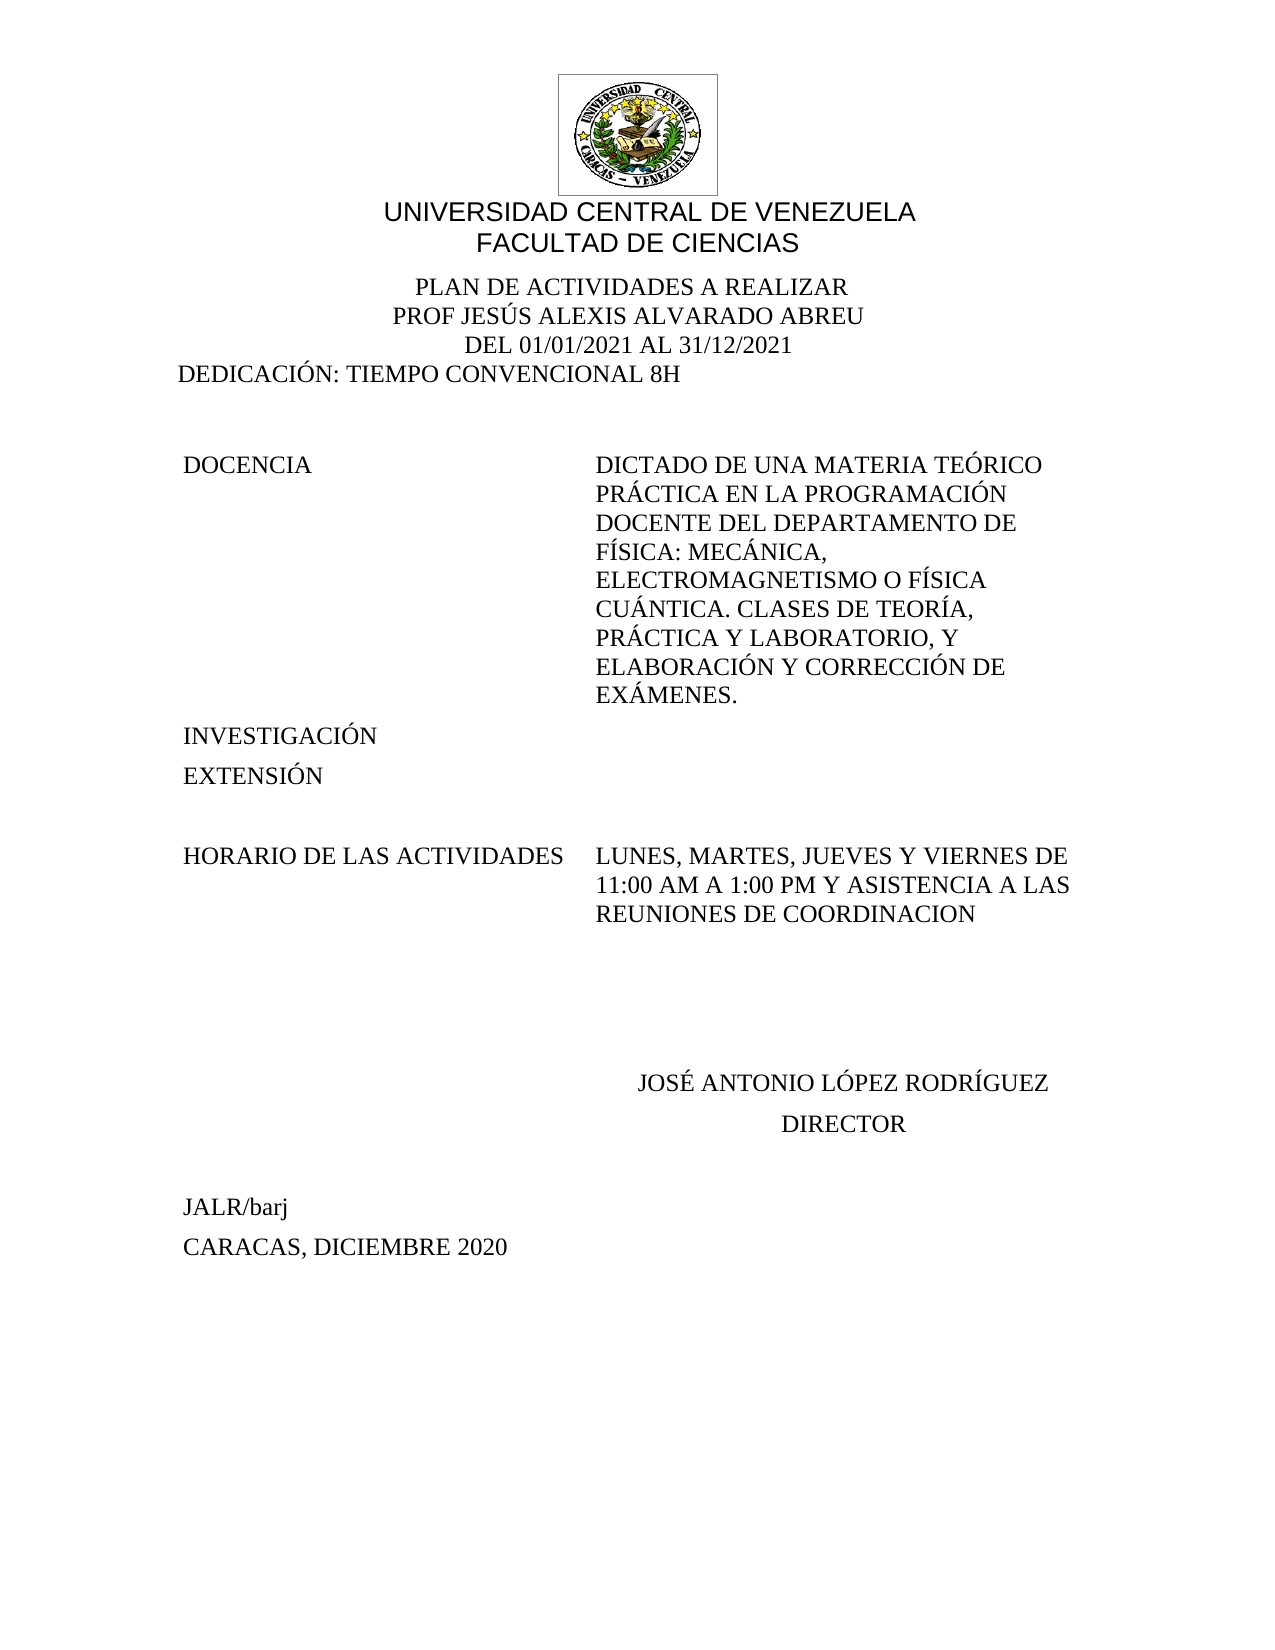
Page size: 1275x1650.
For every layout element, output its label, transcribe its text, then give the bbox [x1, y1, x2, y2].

text DEL 01/01/2021 al 31/12/2021 [177, 330, 1086, 359]
text PROF Jesús Alexis Alvarado Abreu [177, 301, 1086, 330]
table_cell HORARIO DE LAS ACTIVIDADES [177, 836, 590, 933]
table_cell DIRECTOR [590, 1103, 1097, 1186]
table_cell [590, 796, 1097, 836]
table_cell JALR/barj [177, 1186, 590, 1226]
table_header [177, 1020, 590, 1103]
table_cell LUNES, MARTES, JUEVES Y VIERNES DE 11:00 AM A 1:00 PM Y ASISTENCIA A LAS REUNIONES DE COORDINACION [590, 836, 1097, 933]
table_cell CARACAS, DICIEMBRE 2020 [177, 1226, 590, 1267]
table_cell [590, 755, 1097, 796]
table_header JOSÉ ANTONIO LÓPEZ RODRÍGUEZ [590, 1020, 1097, 1103]
table_header DOCENCIA [177, 445, 590, 715]
table_cell [177, 1103, 590, 1186]
text PLAN DE ACTIVIDADES A REALIZAR [177, 272, 1086, 301]
table_cell extensión [177, 755, 590, 796]
table_cell [590, 1226, 1097, 1267]
table_cell [590, 1186, 1097, 1226]
table_cell investigación [177, 715, 590, 755]
table_cell [590, 715, 1097, 755]
table_header DICTADO DE UNA MATERIA TEÓRICO PRÁCTICA EN LA PROGRAMACIÓN DOCENTE DEL DEPARTAMENTO DE FÍSICA: MECÁNICA, ELECTROMAGNETISMO O FÍSICA CUÁNTICA. CLASES DE TEORÍA, PRÁCTICA Y LABORATORIO, Y ELABORACIÓN Y CORRECCIÓN DE EXÁMENES. [590, 445, 1097, 715]
text dedicación: Tiempo Convencional 8H [177, 359, 1086, 387]
table_cell [177, 796, 590, 836]
